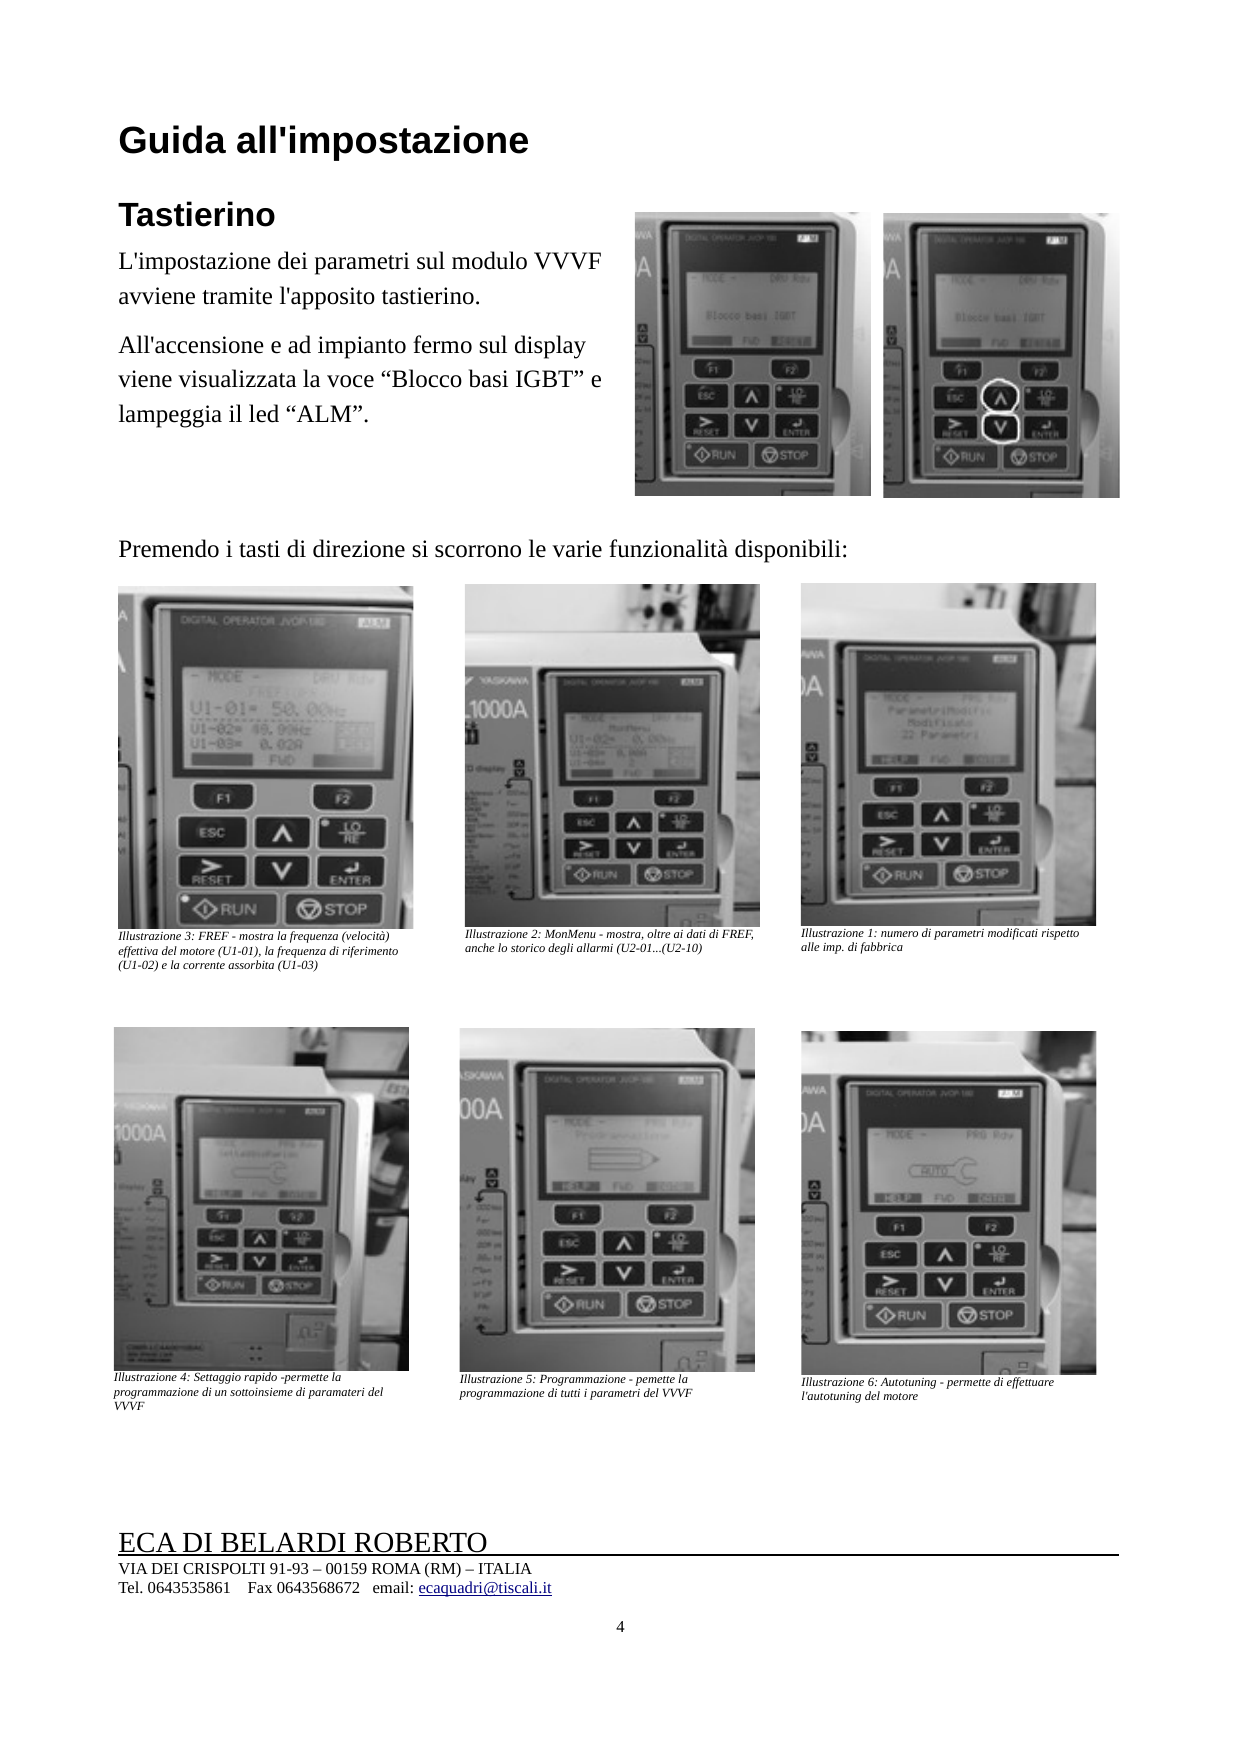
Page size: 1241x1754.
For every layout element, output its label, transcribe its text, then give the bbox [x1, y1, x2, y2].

text Illustrazione 2: MonMenu - mostra, oltre ai dati di FREF, anche lo storico degli allarmi (U2-01...(U2-10) [465, 927, 760, 956]
subtitle Guida all'impostazione [118, 118, 1122, 162]
picture [113, 1027, 409, 1371]
picture [800, 583, 1097, 926]
picture [464, 584, 760, 927]
text Illustrazione 3: FREF - mostra la frequenza (velocità) effettiva del motore (U1-01), la frequenza di riferimento (U1-02) e la corrente assorbita (U1-03) [118, 929, 413, 972]
subtitle Tastierino [118, 195, 1122, 234]
text Illustrazione 1: numero di parametri modificati rispetto alle imp. di fabbrica [801, 926, 1096, 954]
text All'accensione e ad impianto fermo sul display viene visualizzata la voce “Blocco basi IGBT” e lampeggia il led “ALM”. [118, 330, 634, 427]
text Illustrazione 4: Settaggio rapido -permette la programmazione di un sottoinsieme di paramateri del VVVF [114, 1371, 409, 1413]
text L'impostazione dei parametri sul modulo VVVF avviene tramite l'apposito tastierino. [118, 246, 634, 309]
picture [801, 1031, 1097, 1375]
picture [118, 586, 414, 929]
picture [634, 212, 871, 496]
text Premendo i tasti di direzione si scorrono le varie funzionalità disponibili: [118, 534, 1122, 563]
text Illustrazione 5: Programmazione - pemette la programmazione di tutti i parametri del VVVF [459, 1372, 755, 1400]
text Illustrazione 6: Autotuning - permette di effettuare l'autotuning del motore [801, 1375, 1097, 1403]
picture [459, 1028, 755, 1372]
picture [883, 213, 1120, 498]
